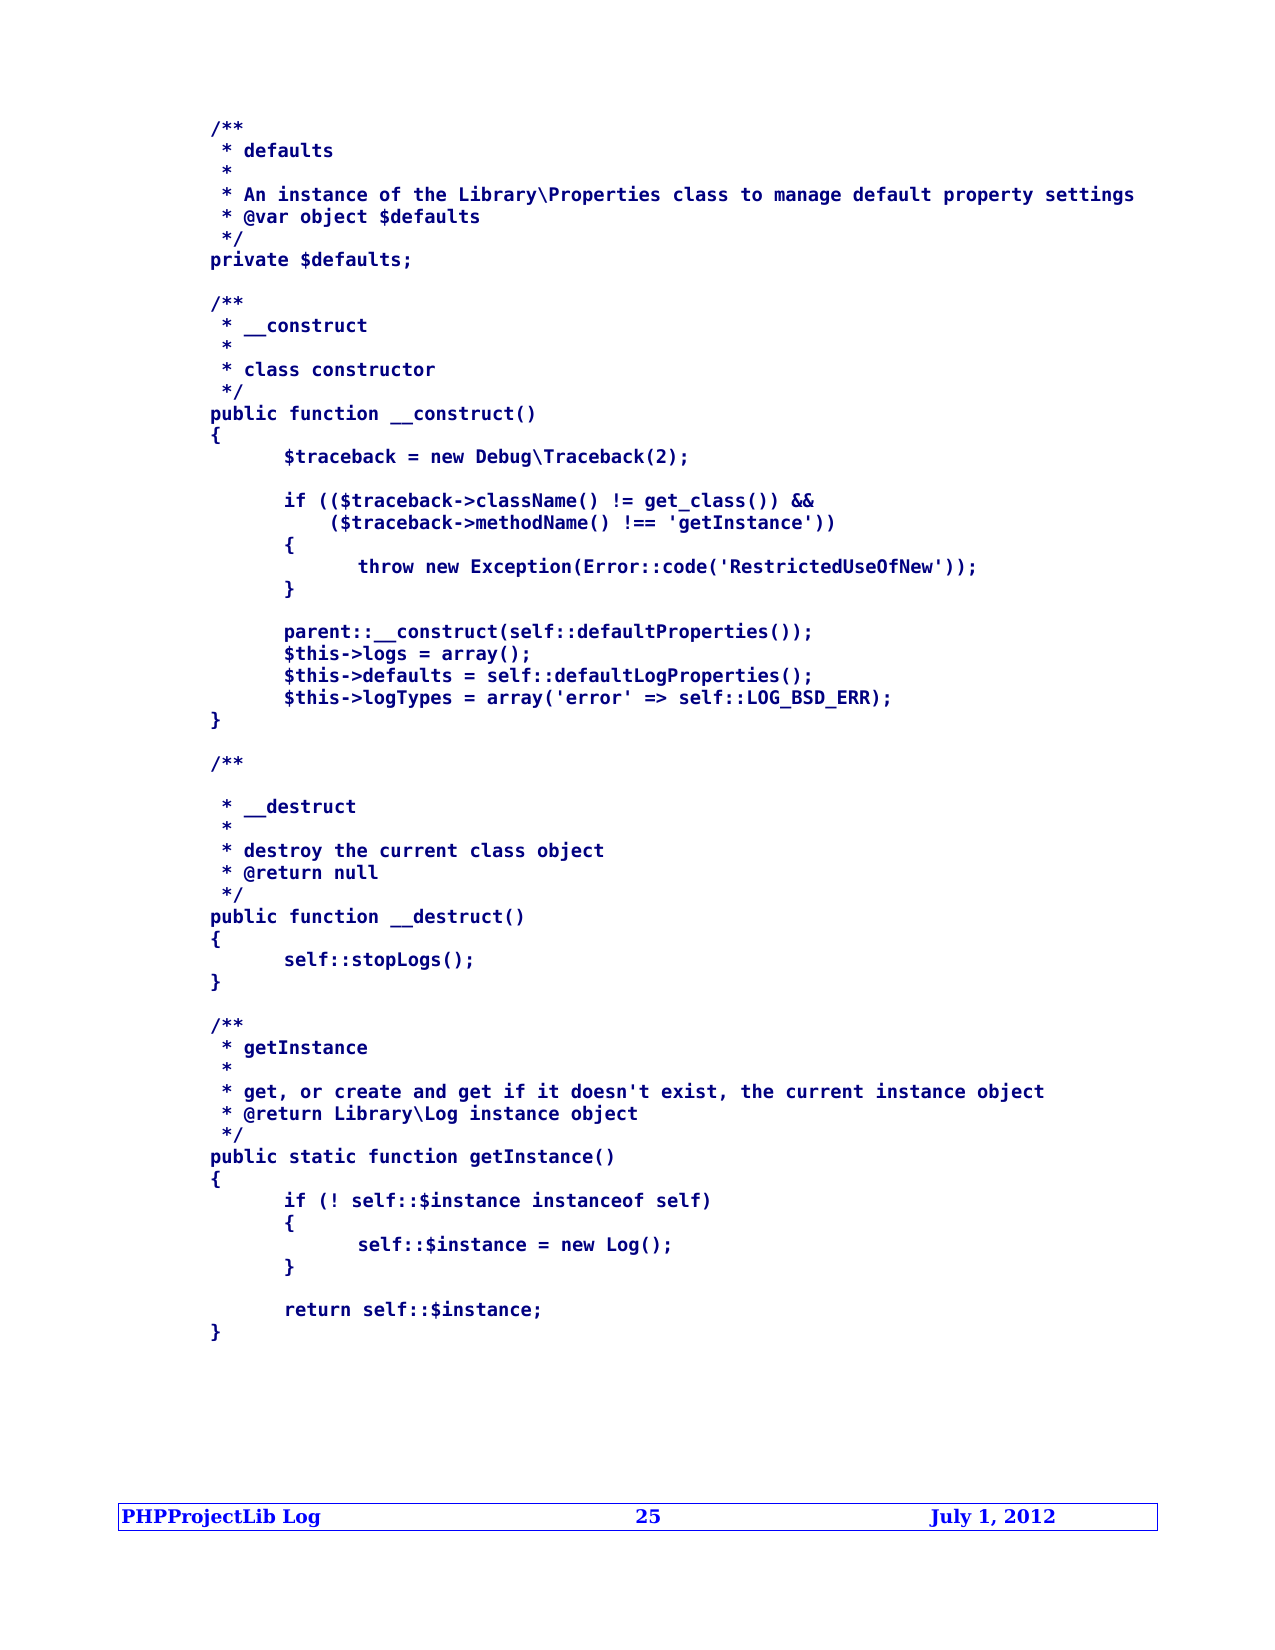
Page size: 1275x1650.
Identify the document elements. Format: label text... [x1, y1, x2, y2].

list * @return null [136, 862, 1157, 884]
list * @var object $defaults [136, 206, 1157, 227]
list $this->logTypes = array('error' => self::LOG_BSD_ERR); [136, 687, 1157, 709]
list * defaults [136, 140, 1157, 162]
list * getInstance [136, 1037, 1157, 1059]
list public static function getInstance() [136, 1146, 1157, 1168]
list * [136, 162, 1157, 184]
list { [136, 927, 1157, 949]
list * [136, 818, 1157, 840]
list /** [136, 118, 1157, 140]
list parent::__construct(self::defaultProperties()); [136, 621, 1157, 643]
list $this->defaults = self::defaultLogProperties(); [136, 665, 1157, 687]
list /** [136, 752, 1157, 774]
list } [136, 577, 1157, 599]
list /** [136, 1015, 1157, 1037]
list * [136, 337, 1157, 359]
list } [136, 1321, 1157, 1343]
list $traceback = new Debug\Traceback(2); [136, 446, 1157, 468]
list * An instance of the Library\Properties class to manage default property settings [136, 184, 1157, 206]
list private $defaults; [136, 249, 1157, 271]
list if (! self::$instance instanceof self) [136, 1190, 1157, 1212]
list throw new Exception(Error::code('RestrictedUseOfNew')); [136, 556, 1157, 577]
list * get, or create and get if it doesn't exist, the current instance object [136, 1081, 1157, 1102]
list self::stopLogs(); [136, 949, 1157, 971]
list * destroy the current class object [136, 840, 1157, 862]
list */ [136, 884, 1157, 906]
list * __construct [136, 315, 1157, 337]
list public function __construct() [136, 402, 1157, 424]
list ($traceback->methodName() !== 'getInstance')) [136, 512, 1157, 534]
list } [136, 971, 1157, 993]
list } [136, 1256, 1157, 1277]
list * [136, 1059, 1157, 1081]
list * __destruct [136, 796, 1157, 818]
list public function __destruct() [136, 906, 1157, 927]
list * @return Library\Log instance object [136, 1102, 1157, 1124]
list if (($traceback->className() != get_class()) && [136, 490, 1157, 512]
list * class constructor [136, 359, 1157, 381]
list self::$instance = new Log(); [136, 1234, 1157, 1256]
list */ [136, 227, 1157, 249]
list */ [136, 1124, 1157, 1146]
list { [136, 424, 1157, 446]
list */ [136, 381, 1157, 402]
list { [136, 534, 1157, 556]
list { [136, 1212, 1157, 1234]
list /** [136, 293, 1157, 315]
list return self::$instance; [136, 1299, 1157, 1321]
list $this->logs = array(); [136, 643, 1157, 665]
list { [136, 1168, 1157, 1190]
list } [136, 709, 1157, 731]
